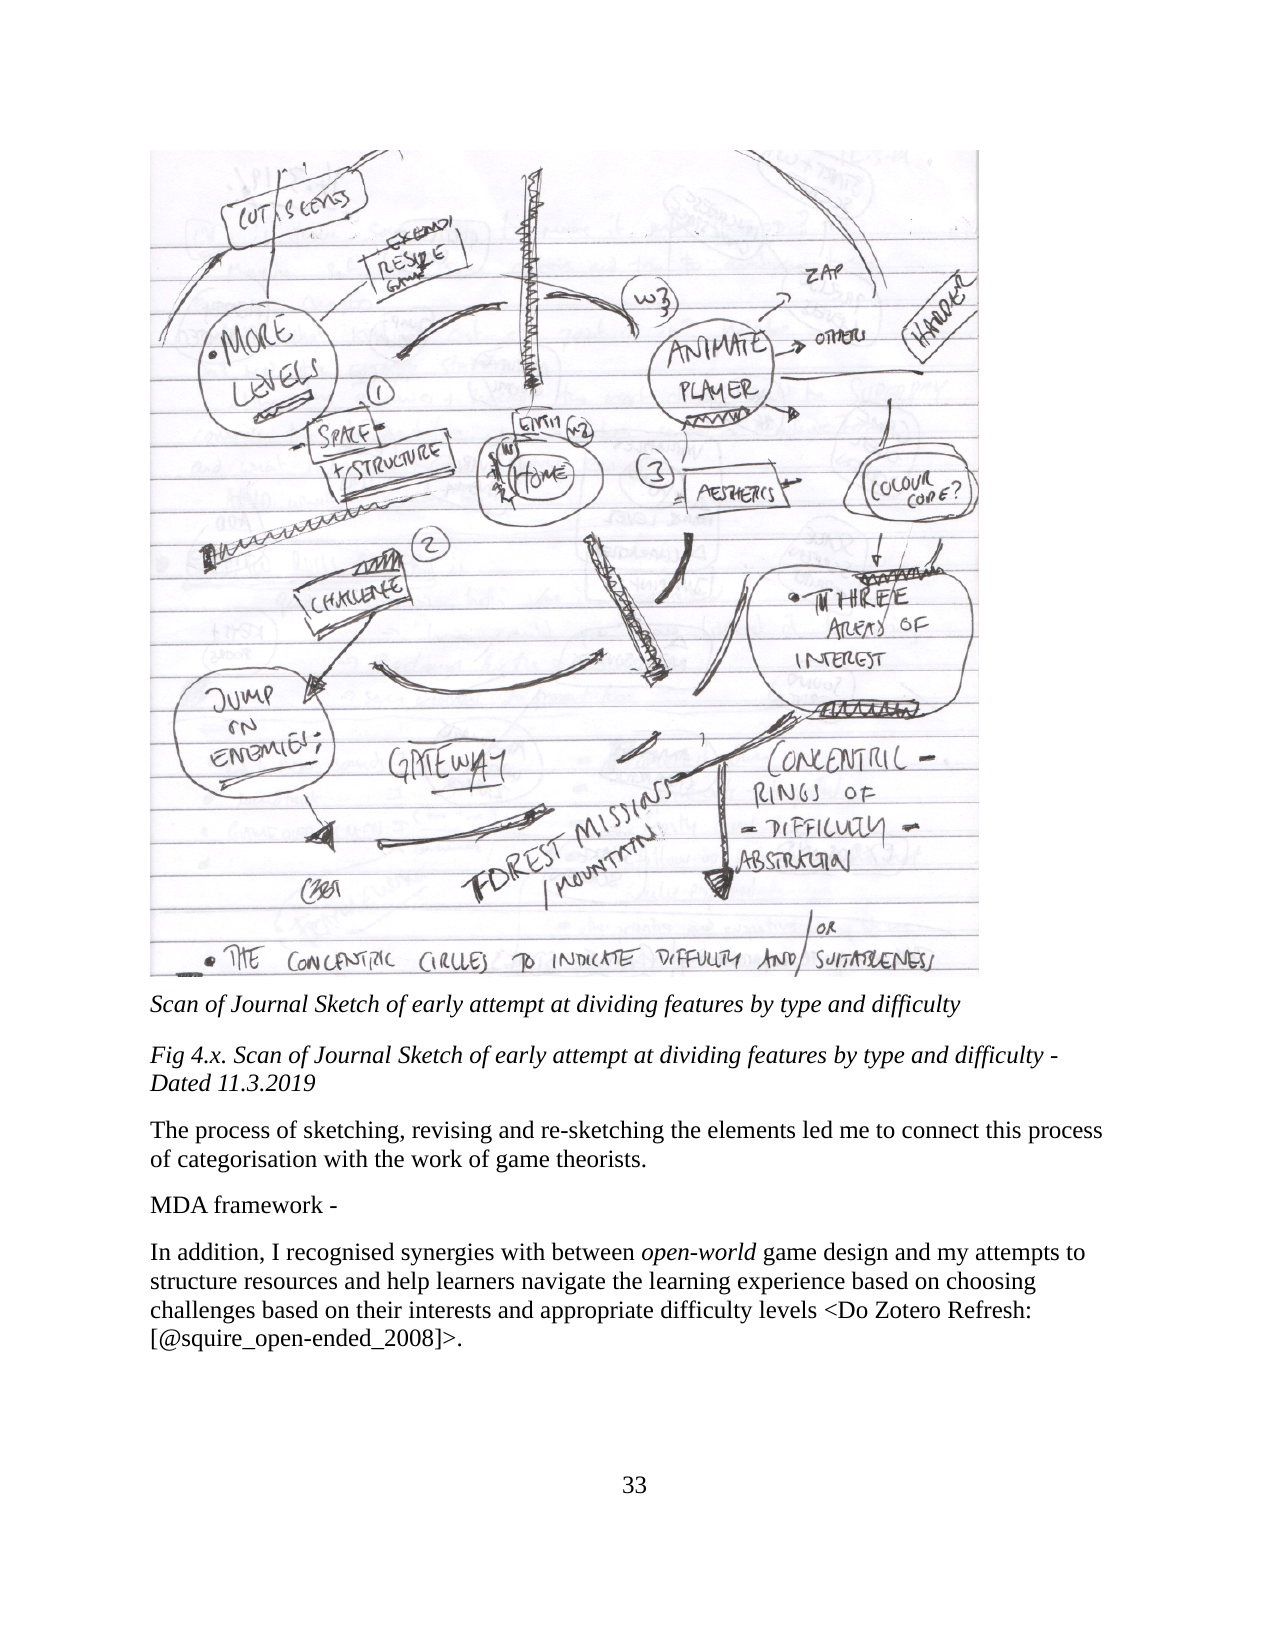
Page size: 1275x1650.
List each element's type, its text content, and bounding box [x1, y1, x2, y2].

text In addition, I recognised synergies with between open-world game design and my attempts to structure resources and help learners navigate the learning experience based on choosing challenges based on their interests and appropriate difficulty levels <Do Zotero Refresh: [@squire_open-ended_2008]>. [150, 1237, 1125, 1352]
text Scan of Journal Sketch of early attempt at dividing features by type and difficulty [150, 989, 1125, 1018]
text The process of sketching, revising and re-sketching the elements led me to connect this process of categorisation with the work of game theorists. [150, 1115, 1125, 1173]
text Fig 4.x. Scan of Journal Sketch of early attempt at dividing features by type and difficulty - Dated 11.3.2019 [150, 1040, 1125, 1097]
picture [150, 150, 979, 977]
text MDA framework - [150, 1191, 1125, 1219]
